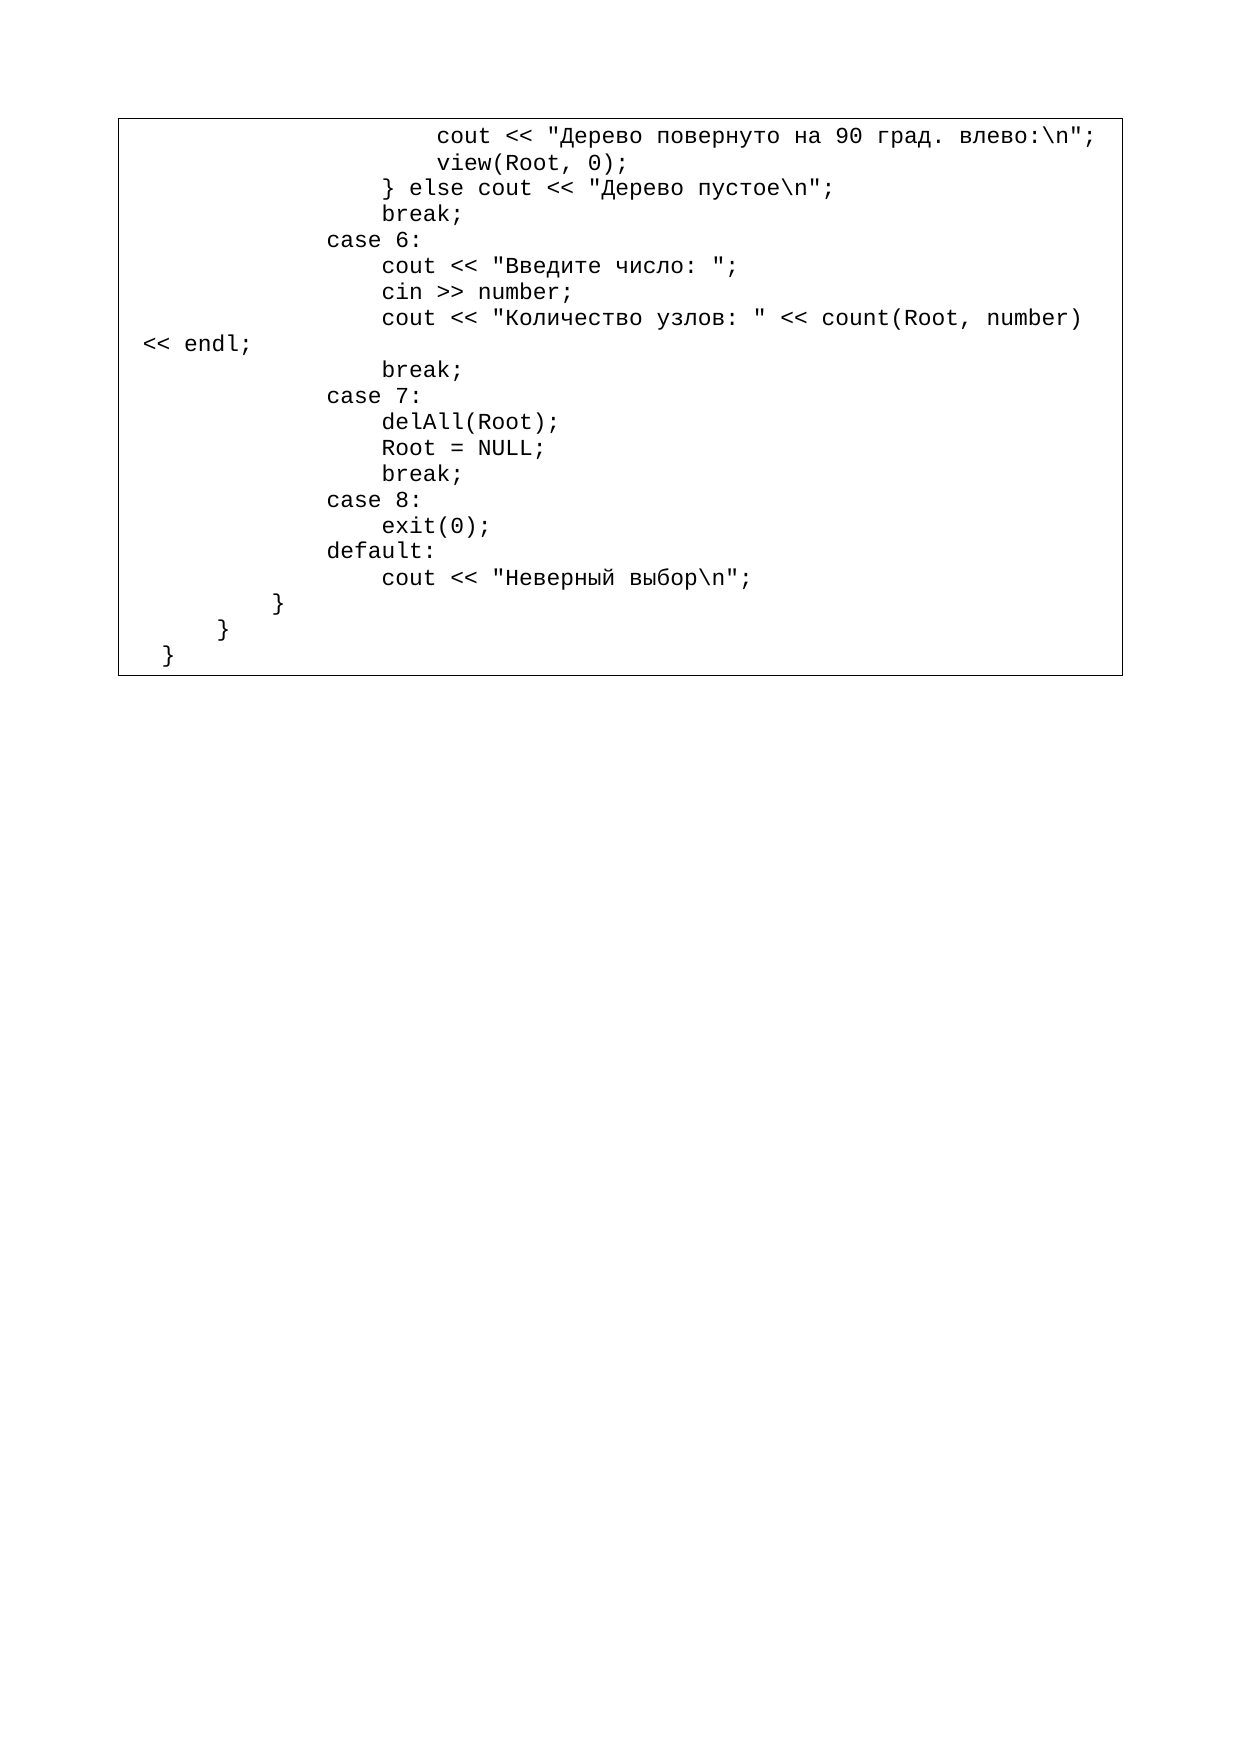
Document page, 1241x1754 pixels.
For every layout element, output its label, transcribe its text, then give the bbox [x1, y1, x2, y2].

table_header cout << "Дерево повернуто на 90 град. влево:\n"; view(Root, 0); } else cout << "Дерево пустое\n"; break; case 6: cout << "Введите число: "; cin >> number; cout << "Количество узлов: " << count(Root, number) << endl; break; case 7: delAll(Root); Root = NULL; break; case 8: exit(0); default: cout << "Неверный выбор\n"; } } } [119, 119, 1122, 675]
